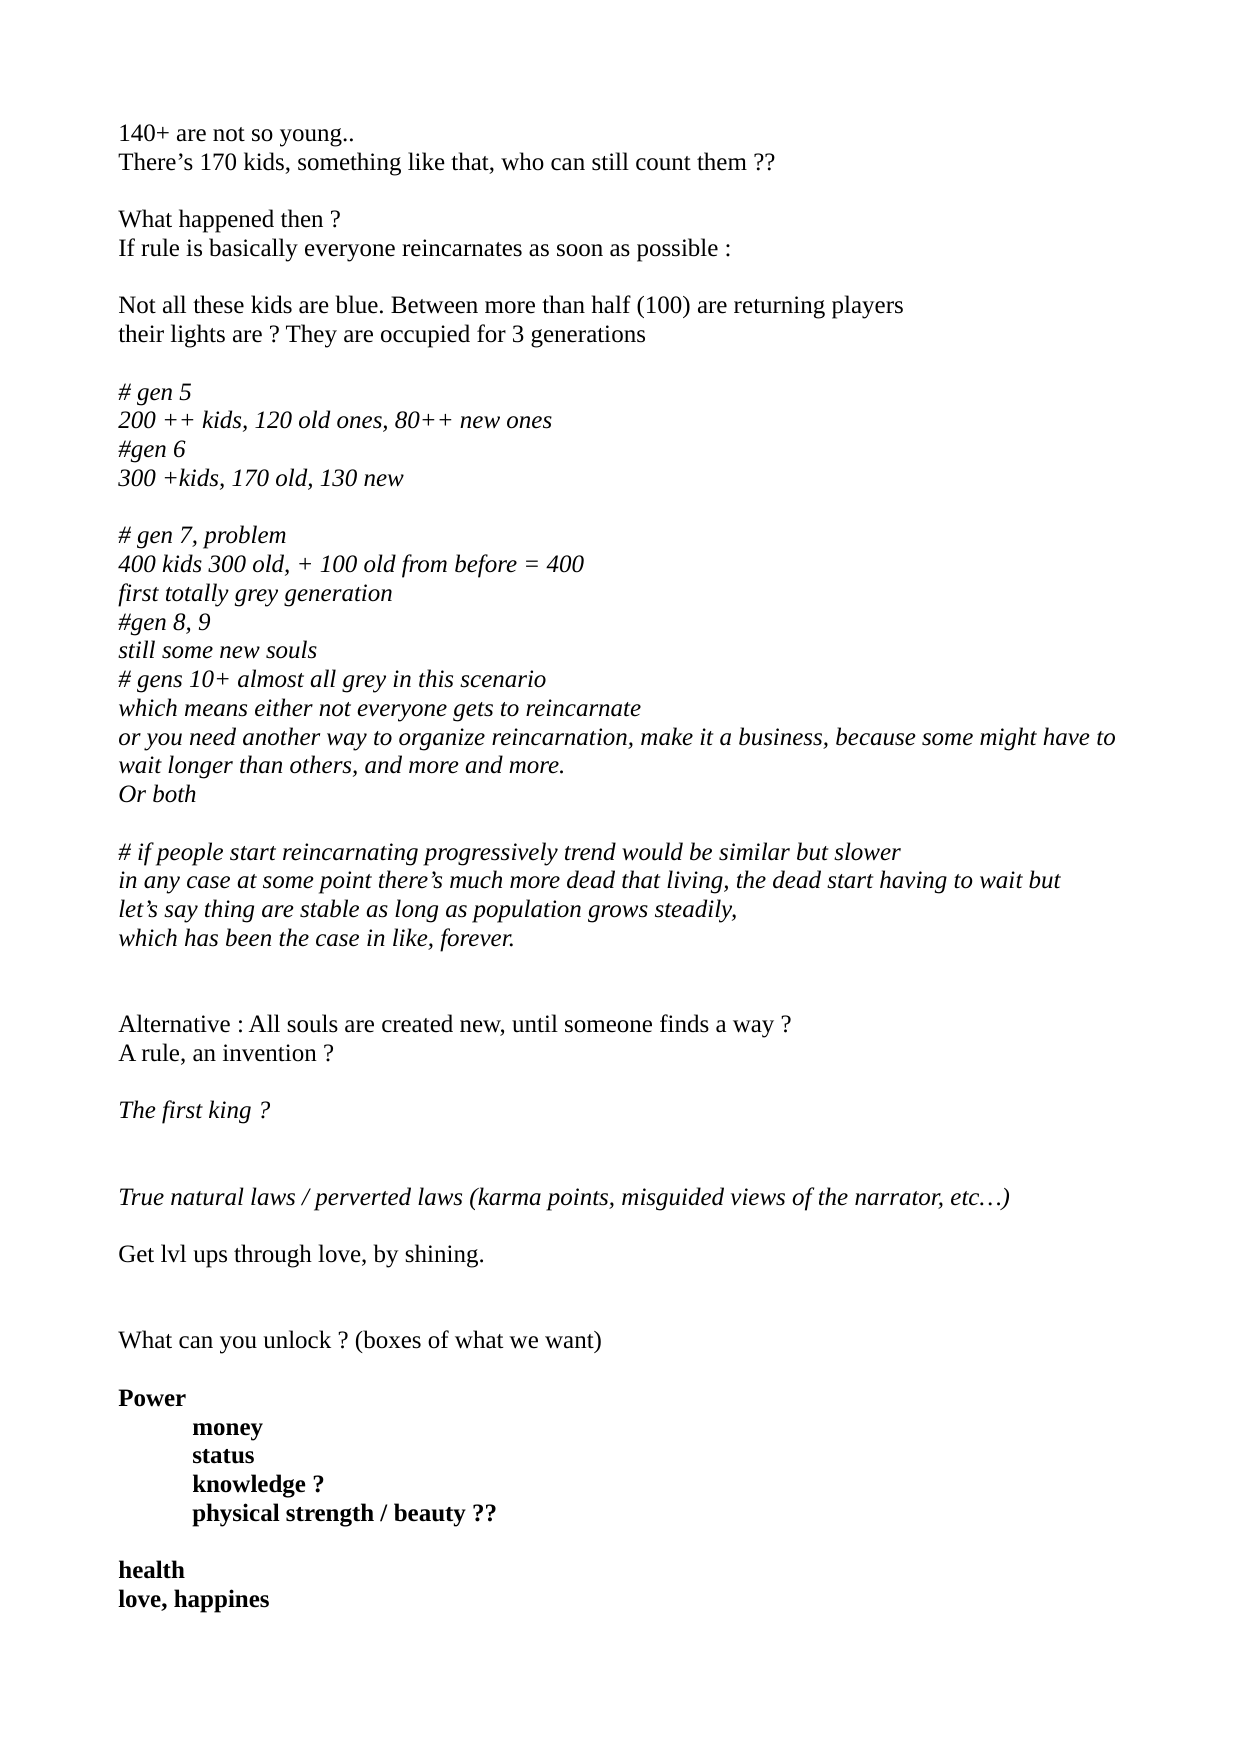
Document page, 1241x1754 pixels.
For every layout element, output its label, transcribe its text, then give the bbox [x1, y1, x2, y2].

text Or both [118, 779, 1122, 808]
text # gens 10+ almost all grey in this scenario [118, 664, 1122, 693]
text Alternative : All souls are created new, until someone finds a way ? [118, 1009, 1122, 1038]
text Get lvl ups through love, by shining. [118, 1239, 1122, 1268]
text 300 +kids, 170 old, 130 new [118, 463, 1122, 492]
text Not all these kids are blue. Between more than half (100) are returning players [118, 291, 1122, 319]
text let’s say thing are stable as long as population grows steadily, [118, 894, 1122, 923]
text 200 ++ kids, 120 old ones, 80++ new ones [118, 406, 1122, 434]
text health [118, 1556, 1122, 1584]
text love, happines [118, 1584, 1122, 1613]
text which has been the case in like, forever. [118, 923, 1122, 952]
text What happened then ? [118, 204, 1122, 233]
text status [118, 1441, 1122, 1469]
text The first king ? [118, 1096, 1122, 1124]
text If rule is basically everyone reincarnates as soon as possible : [118, 233, 1122, 262]
text Power [118, 1383, 1122, 1412]
text #gen 6 [118, 434, 1122, 463]
text still some new souls [118, 636, 1122, 664]
text # gen 5 [118, 377, 1122, 406]
text #gen 8, 9 [118, 607, 1122, 636]
text or you need another way to organize reincarnation, make it a business, because some might have to wait longer than others, and more and more. [118, 722, 1122, 779]
text first totally grey generation [118, 578, 1122, 607]
text which means either not everyone gets to reincarnate [118, 693, 1122, 722]
text knowledge ? [118, 1469, 1122, 1498]
text in any case at some point there’s much more dead that living, the dead start having to wait but [118, 866, 1122, 894]
text physical strength / beauty ?? [118, 1498, 1122, 1527]
text 140+ are not so young.. [118, 118, 1122, 147]
text What can you unlock ? (boxes of what we want) [118, 1326, 1122, 1354]
text their lights are ? They are occupied for 3 generations [118, 319, 1122, 348]
text # if people start reincarnating progressively trend would be similar but slower [118, 837, 1122, 866]
text 400 kids 300 old, + 100 old from before = 400 [118, 549, 1122, 578]
text A rule, an invention ? [118, 1038, 1122, 1067]
text There’s 170 kids, something like that, who can still count them ?? [118, 147, 1122, 176]
text money [118, 1412, 1122, 1441]
text True natural laws / perverted laws (karma points, misguided views of the narrator, etc…) [118, 1182, 1122, 1211]
text # gen 7, problem [118, 521, 1122, 549]
